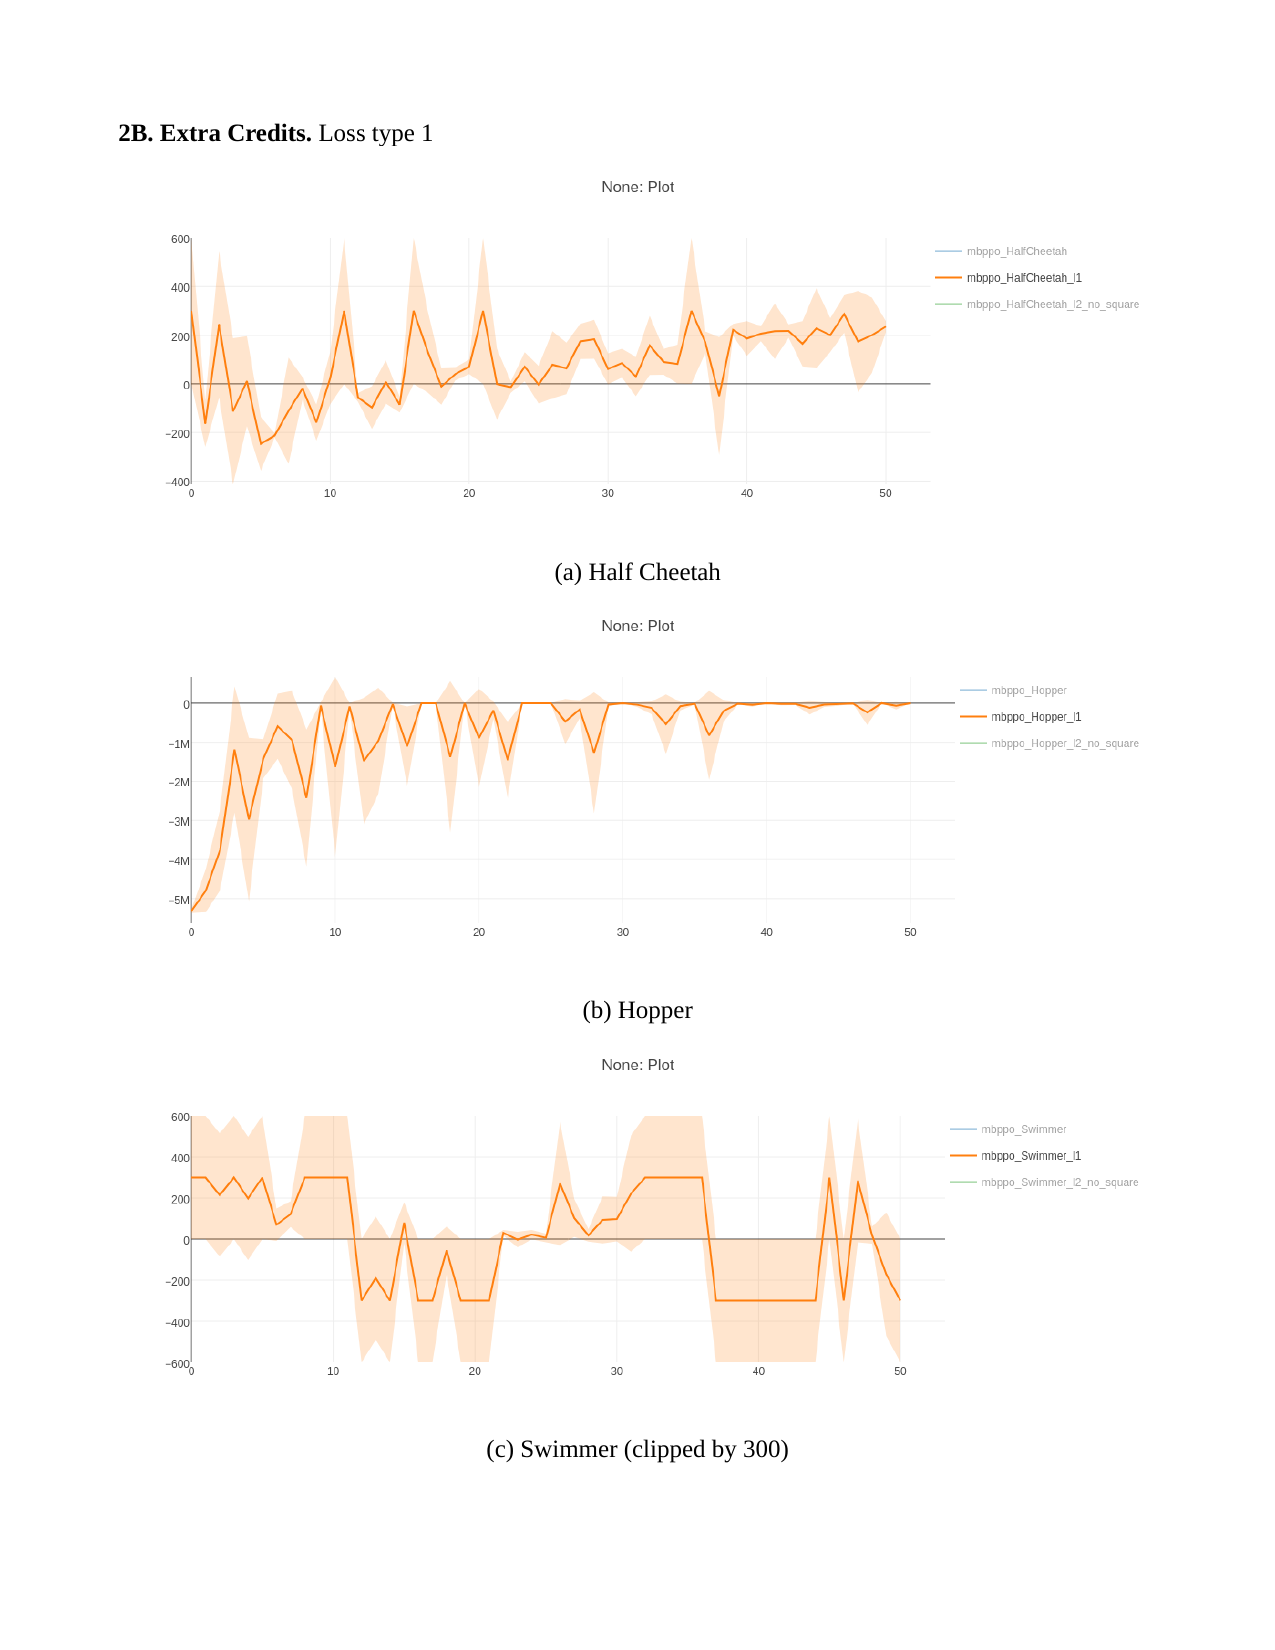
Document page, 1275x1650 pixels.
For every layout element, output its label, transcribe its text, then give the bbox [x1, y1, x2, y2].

text 2B. Extra Credits. Loss type 1 [118, 118, 1157, 146]
text (a) Half Cheetah [118, 557, 1157, 585]
picture [118, 146, 1157, 557]
text (b) Hopper [118, 996, 1157, 1024]
text (c) Swimmer (clipped by 300) [118, 1435, 1157, 1463]
picture [118, 585, 1157, 996]
picture [118, 1024, 1157, 1435]
